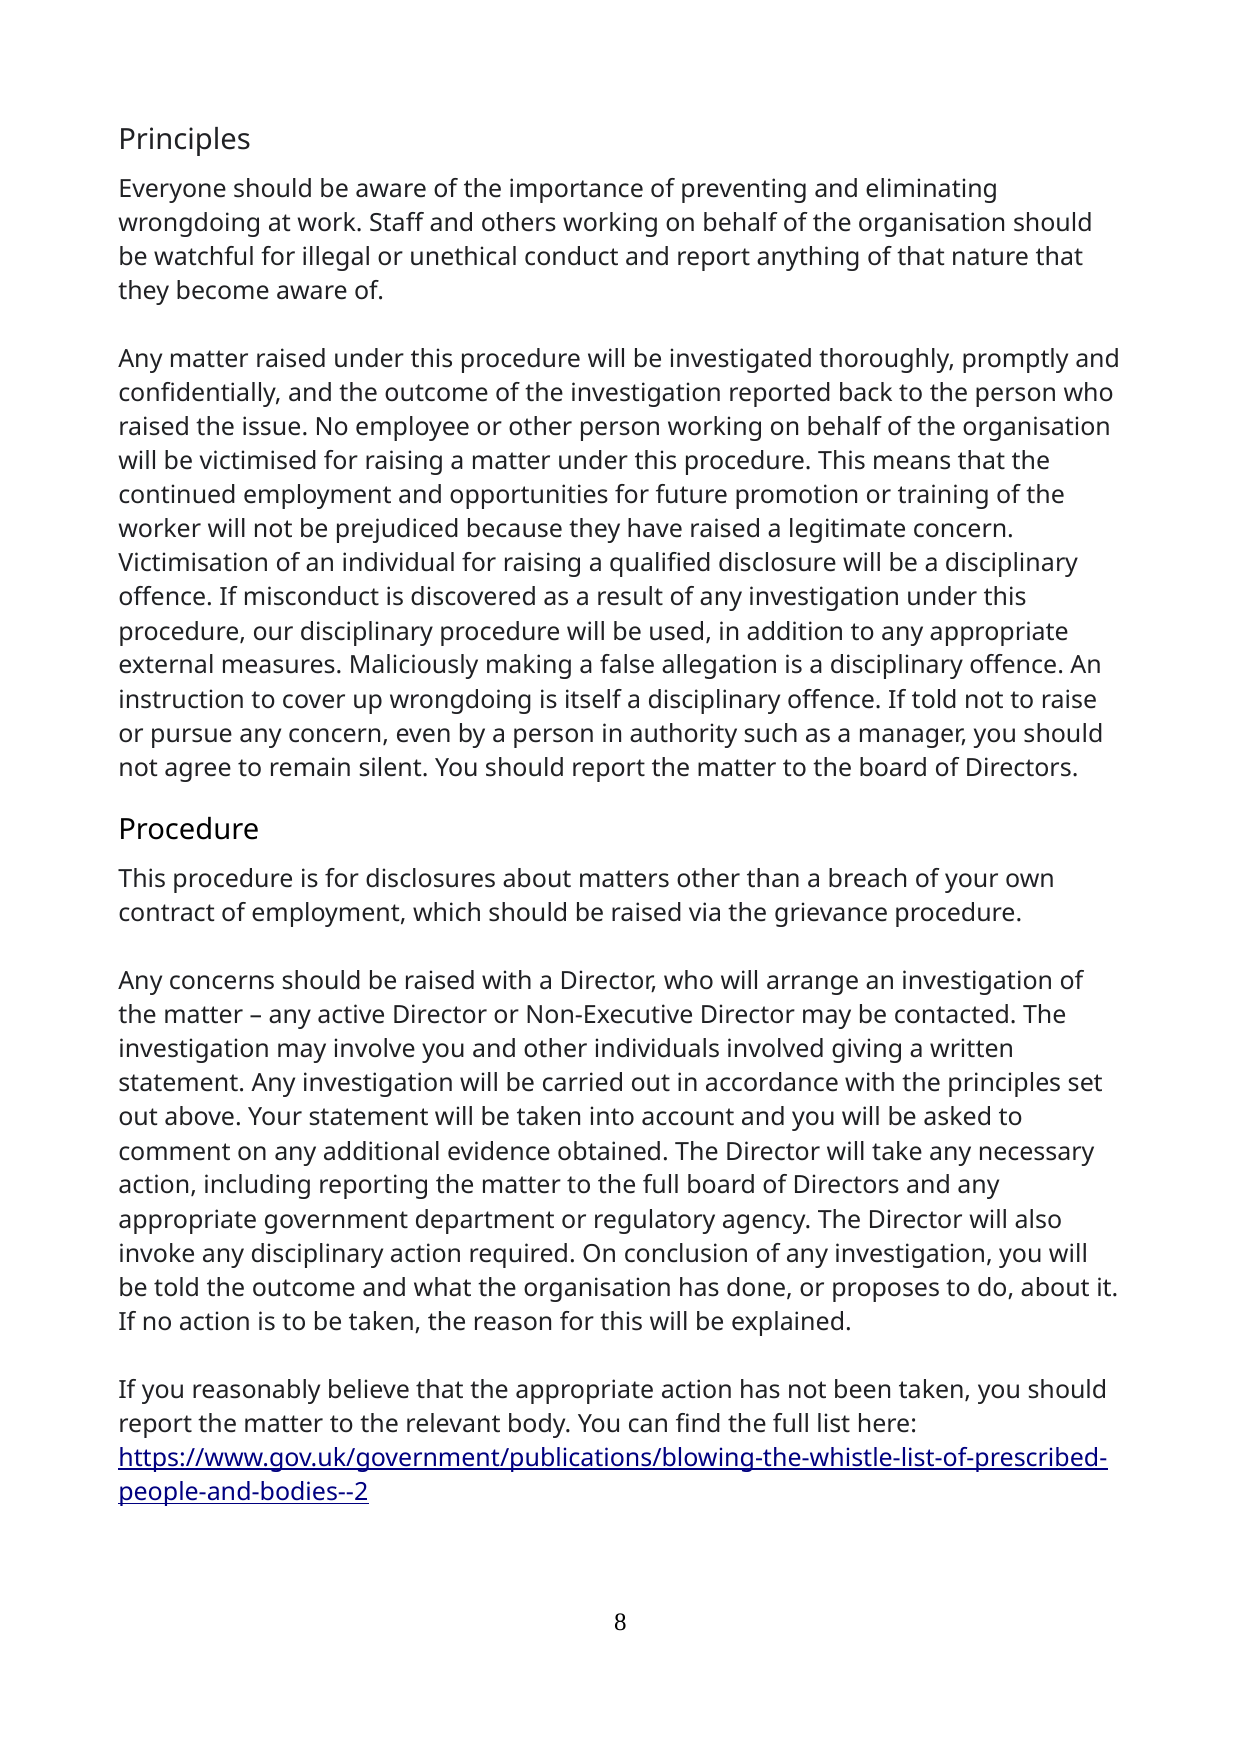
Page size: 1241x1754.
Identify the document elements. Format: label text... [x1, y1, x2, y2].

text Everyone should be aware of the importance of preventing and eliminating wrongdoing at work. Staff and others working on behalf of the organisation should be watchful for illegal or unethical conduct and report anything of that nature that they become aware of. [118, 170, 1122, 307]
text If you reasonably believe that the appropriate action has not been taken, you should report the matter to the relevant body. You can find the full list here: https://www.gov.uk/government/publications/blowing-the-whistle-list-of-prescribed-people-and-bodies--2 [118, 1372, 1122, 1508]
subtitle Procedure [118, 808, 1122, 848]
text Any concerns should be raised with a Director, who will arrange an investigation of the matter – any active Director or Non-Executive Director may be contacted. The investigation may involve you and other individuals involved giving a written statement. Any investigation will be carried out in accordance with the principles set out above. Your statement will be taken into account and you will be asked to comment on any additional evidence obtained. The Director will take any necessary action, including reporting the matter to the full board of Directors and any appropriate government department or regulatory agency. The Director will also invoke any disciplinary action required. On conclusion of any investigation, you will be told the outcome and what the organisation has done, or proposes to do, about it. If no action is to be taken, the reason for this will be explained. [118, 963, 1122, 1337]
subtitle Principles [118, 118, 1122, 158]
text This procedure is for disclosures about matters other than a breach of your own contract of employment, which should be raised via the grievance procedure. [118, 861, 1122, 929]
text Any matter raised under this procedure will be investigated thoroughly, promptly and confidentially, and the outcome of the investigation reported back to the person who raised the issue. No employee or other person working on behalf of the organisation will be victimised for raising a matter under this procedure. This means that the continued employment and opportunities for future promotion or training of the worker will not be prejudiced because they have raised a legitimate concern. Victimisation of an individual for raising a qualified disclosure will be a disciplinary offence. If misconduct is discovered as a result of any investigation under this procedure, our disciplinary procedure will be used, in addition to any appropriate external measures. Maliciously making a false allegation is a disciplinary offence. An instruction to cover up wrongdoing is itself a disciplinary offence. If told not to raise or pursue any concern, even by a person in authority such as a manager, you should not agree to remain silent. You should report the matter to the board of Directors. [118, 341, 1122, 783]
